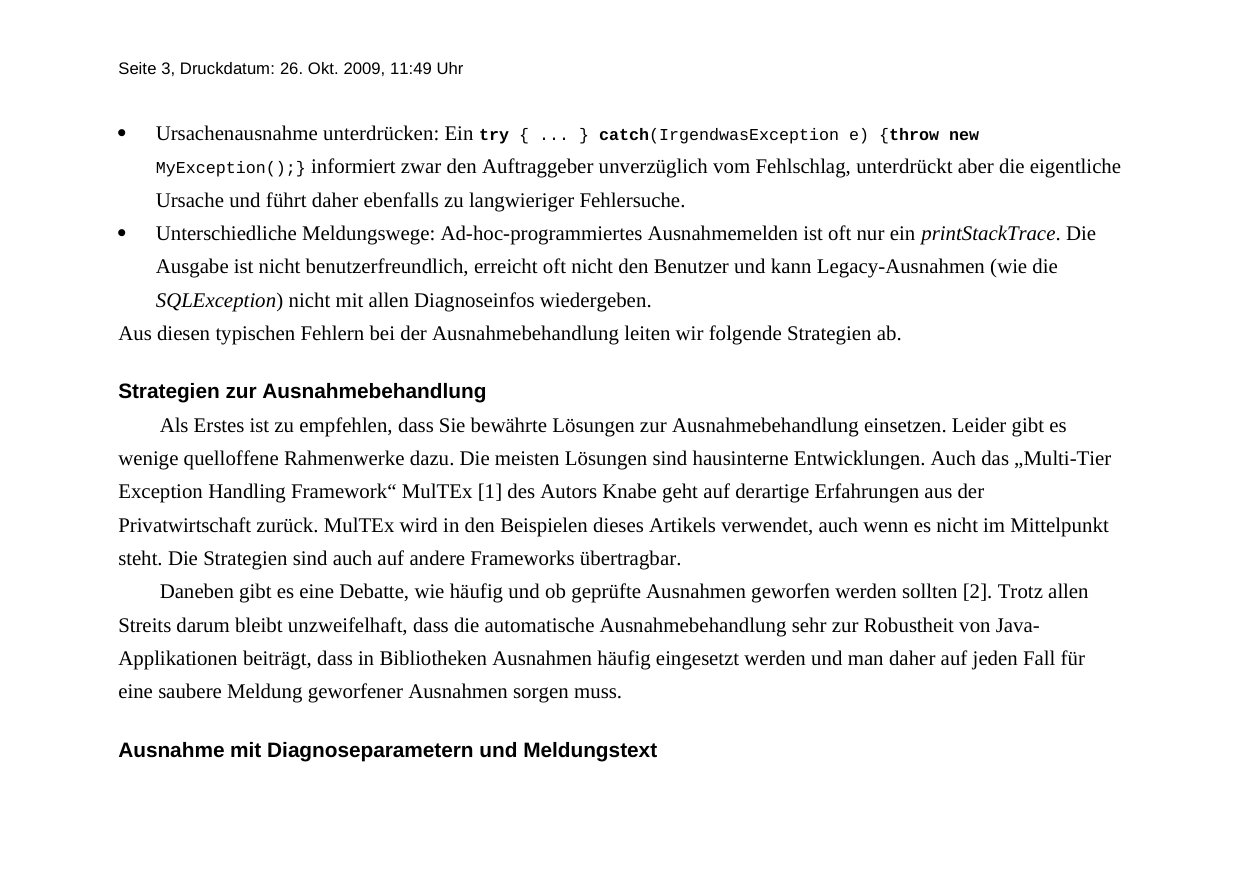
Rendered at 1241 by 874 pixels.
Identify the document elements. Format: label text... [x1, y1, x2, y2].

text Ausnahme mit Diagnoseparametern und Meldungstext [118, 731, 1122, 764]
text Strategien zur Ausnahmebehandlung [118, 372, 1122, 406]
text Als Erstes ist zu empfehlen, dass Sie bewährte Lösungen zur Ausnahmebehandlung einsetzen. Leider gibt es wenige quelloffene Rahmenwerke dazu. Die meisten Lösungen sind hausinterne Entwicklungen. Auch das „Multi-Tier Exception Handling Framework“ MulTEx [1] des Autors Knabe geht auf derartige Erfahrungen aus der Privatwirtschaft zurück. MulTEx wird in den Beispielen dieses Artikels verwendet, auch wenn es nicht im Mittelpunkt steht. Die Strategien sind auch auf andere Frameworks übertragbar. [118, 406, 1122, 572]
text Aus diesen typischen Fehlern bei der Ausnahmebehandlung leiten wir folgende Strategien ab. [118, 314, 1122, 347]
text Daneben gibt es eine Debatte, wie häufig und ob geprüfte Ausnahmen geworfen werden sollten [2]. Trotz allen Streits darum bleibt unzweifelhaft, dass die automatische Ausnahmebehandlung sehr zur Robustheit von Java-Applikationen beiträgt, dass in Bibliotheken Ausnahmen häufig eingesetzt werden und man daher auf jeden Fall für eine saubere Meldung geworfener Ausnahmen sorgen muss. [118, 572, 1122, 706]
list Ursachenausnahme unterdrücken: Ein try { ... } catch(IrgendwasException e) {throw new MyException();} informiert zwar den Auftraggeber unverzüglich vom Fehlschlag, unterdrückt aber die eigentliche Ursache und führt daher ebenfalls zu langwieriger Fehlersuche. [118, 114, 1122, 214]
list Unterschiedliche Meldungswege: Ad-hoc-programmiertes Ausnahmemelden ist oft nur ein printStackTrace. Die Ausgabe ist nicht benutzerfreundlich, erreicht oft nicht den Benutzer und kann Legacy-Ausnahmen (wie die SQLException) nicht mit allen Diagnoseinfos wiedergeben. [118, 214, 1122, 314]
